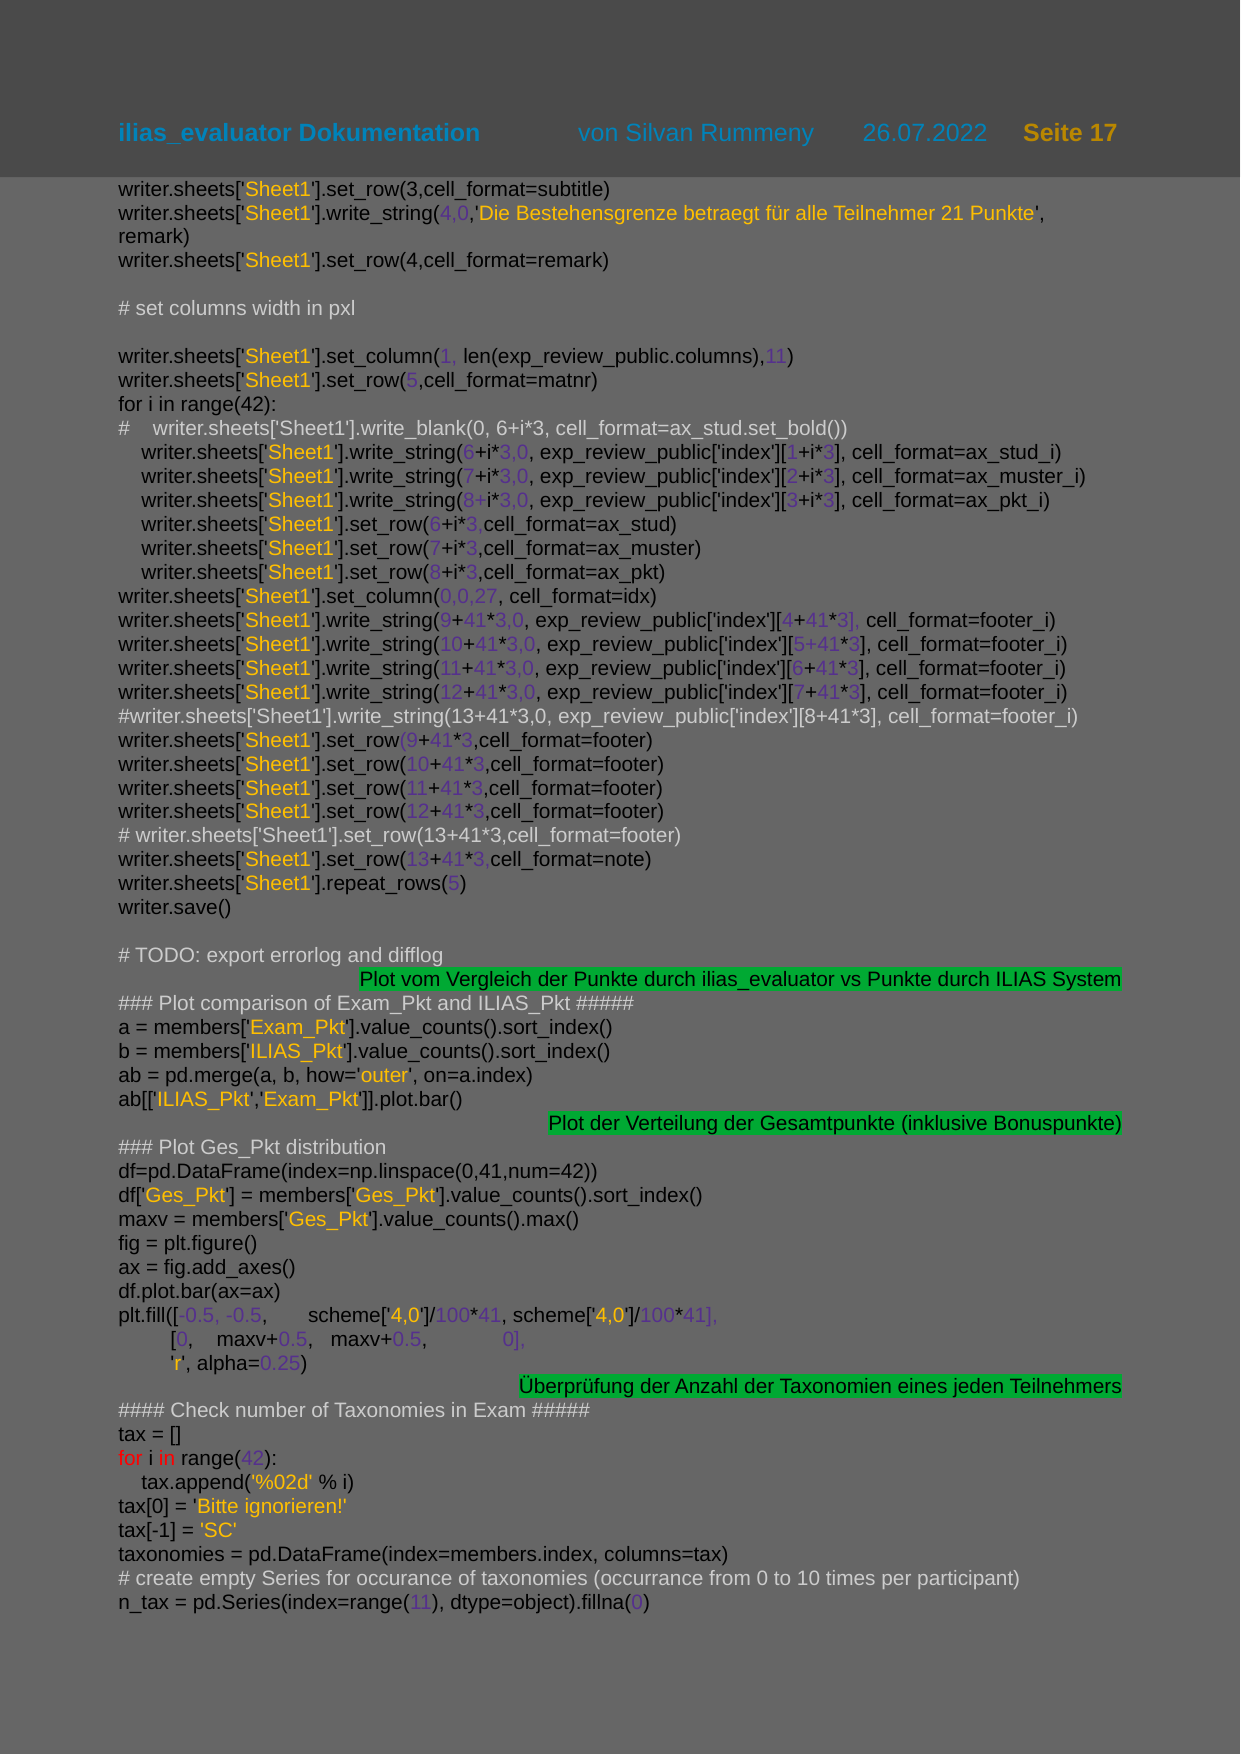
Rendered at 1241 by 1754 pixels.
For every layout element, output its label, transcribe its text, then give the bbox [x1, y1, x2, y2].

text b = members['ILIAS_Pkt'].value_counts().sort_index() [118, 1039, 1122, 1063]
text writer.sheets['Sheet1'].set_column(0,0,27, cell_format=idx) [118, 584, 1122, 608]
text writer.sheets['Sheet1'].set_column(1, len(exp_review_public.columns),11) [118, 344, 1122, 368]
text tax[-1] = 'SC' [118, 1518, 1122, 1542]
text writer.sheets['Sheet1'].write_string(9+41*3,0, exp_review_public['index'][4+41*3], cell_format=footer_i) [118, 608, 1122, 632]
text writer.sheets['Sheet1'].repeat_rows(5) [118, 871, 1122, 895]
text writer.sheets['Sheet1'].set_row(7+i*3,cell_format=ax_muster) [118, 536, 1122, 560]
text writer.sheets['Sheet1'].set_row(13+41*3,cell_format=note) [118, 847, 1122, 871]
text ab[['ILIAS_Pkt','Exam_Pkt']].plot.bar() [118, 1087, 1122, 1111]
text ### Plot comparison of Exam_Pkt and ILIAS_Pkt ##### [118, 991, 1122, 1015]
text writer.sheets['Sheet1'].set_row(3,cell_format=subtitle) [118, 178, 1122, 200]
text writer.sheets['Sheet1'].set_row(8+i*3,cell_format=ax_pkt) [118, 560, 1122, 584]
text 'r', alpha=0.25) [118, 1350, 1122, 1374]
text Überprüfung der Anzahl der Taxonomien eines jeden Teilnehmers [118, 1374, 1122, 1398]
text df['Ges_Pkt'] = members['Ges_Pkt'].value_counts().sort_index() [118, 1183, 1122, 1207]
text Plot der Verteilung der Gesamtpunkte (inklusive Bonuspunkte) [118, 1111, 1122, 1135]
text writer.sheets['Sheet1'].write_string(6+i*3,0, exp_review_public['index'][1+i*3], cell_format=ax_stud_i) [118, 440, 1122, 464]
text ### Plot Ges_Pkt distribution [118, 1135, 1122, 1159]
text ab = pd.merge(a, b, how='outer', on=a.index) [118, 1063, 1122, 1087]
text ax = fig.add_axes() [118, 1254, 1122, 1278]
text # writer.sheets['Sheet1'].set_row(13+41*3,cell_format=footer) [118, 823, 1122, 847]
text plt.fill([-0.5, -0.5, scheme['4,0']/100*41, scheme['4,0']/100*41], [118, 1302, 1122, 1326]
text tax[0] = 'Bitte ignorieren!' [118, 1494, 1122, 1518]
text df=pd.DataFrame(index=np.linspace(0,41,num=42)) [118, 1159, 1122, 1183]
text writer.sheets['Sheet1'].write_string(10+41*3,0, exp_review_public['index'][5+41*3], cell_format=footer_i) [118, 632, 1122, 656]
text #writer.sheets['Sheet1'].write_string(13+41*3,0, exp_review_public['index'][8+41*3], cell_format=footer_i) [118, 703, 1122, 727]
text writer.sheets['Sheet1'].write_string(4,0,'Die Bestehensgrenze betraegt für alle Teilnehmer 21 Punkte', remark) [118, 200, 1122, 248]
text # TODO: export errorlog and difflog [118, 943, 1122, 967]
text writer.sheets['Sheet1'].set_row(10+41*3,cell_format=footer) [118, 751, 1122, 775]
text [0, maxv+0.5, maxv+0.5, 0], [118, 1326, 1122, 1350]
text tax = [] [118, 1422, 1122, 1446]
text writer.sheets['Sheet1'].write_string(12+41*3,0, exp_review_public['index'][7+41*3], cell_format=footer_i) [118, 679, 1122, 703]
text writer.sheets['Sheet1'].write_string(11+41*3,0, exp_review_public['index'][6+41*3], cell_format=footer_i) [118, 656, 1122, 679]
text maxv = members['Ges_Pkt'].value_counts().max() [118, 1207, 1122, 1231]
text Plot vom Vergleich der Punkte durch ilias_evaluator vs Punkte durch ILIAS System [118, 967, 1122, 991]
text writer.sheets['Sheet1'].set_row(9+41*3,cell_format=footer) [118, 727, 1122, 751]
text tax.append('%02d' % i) [118, 1470, 1122, 1494]
text df.plot.bar(ax=ax) [118, 1278, 1122, 1302]
text taxonomies = pd.DataFrame(index=members.index, columns=tax) [118, 1542, 1122, 1566]
text for i in range(42): [118, 392, 1122, 416]
text writer.sheets['Sheet1'].set_row(12+41*3,cell_format=footer) [118, 799, 1122, 823]
text fig = plt.figure() [118, 1231, 1122, 1254]
text writer.sheets['Sheet1'].set_row(4,cell_format=remark) [118, 248, 1122, 272]
text # create empty Series for occurance of taxonomies (occurrance from 0 to 10 times per participant) [118, 1566, 1122, 1590]
text writer.sheets['Sheet1'].set_row(11+41*3,cell_format=footer) [118, 775, 1122, 799]
text a = members['Exam_Pkt'].value_counts().sort_index() [118, 1015, 1122, 1039]
text writer.sheets['Sheet1'].write_string(8+i*3,0, exp_review_public['index'][3+i*3], cell_format=ax_pkt_i) [118, 488, 1122, 512]
text for i in range(42): [118, 1446, 1122, 1470]
text # writer.sheets['Sheet1'].write_blank(0, 6+i*3, cell_format=ax_stud.set_bold()) [118, 416, 1122, 440]
text #### Check number of Taxonomies in Exam ##### [118, 1398, 1122, 1422]
text writer.save() [118, 895, 1122, 919]
text # set columns width in pxl [118, 296, 1122, 320]
text writer.sheets['Sheet1'].set_row(5,cell_format=matnr) [118, 368, 1122, 392]
text writer.sheets['Sheet1'].write_string(7+i*3,0, exp_review_public['index'][2+i*3], cell_format=ax_muster_i) [118, 464, 1122, 488]
text writer.sheets['Sheet1'].set_row(6+i*3,cell_format=ax_stud) [118, 512, 1122, 536]
text n_tax = pd.Series(index=range(11), dtype=object).fillna(0) [118, 1590, 1122, 1614]
